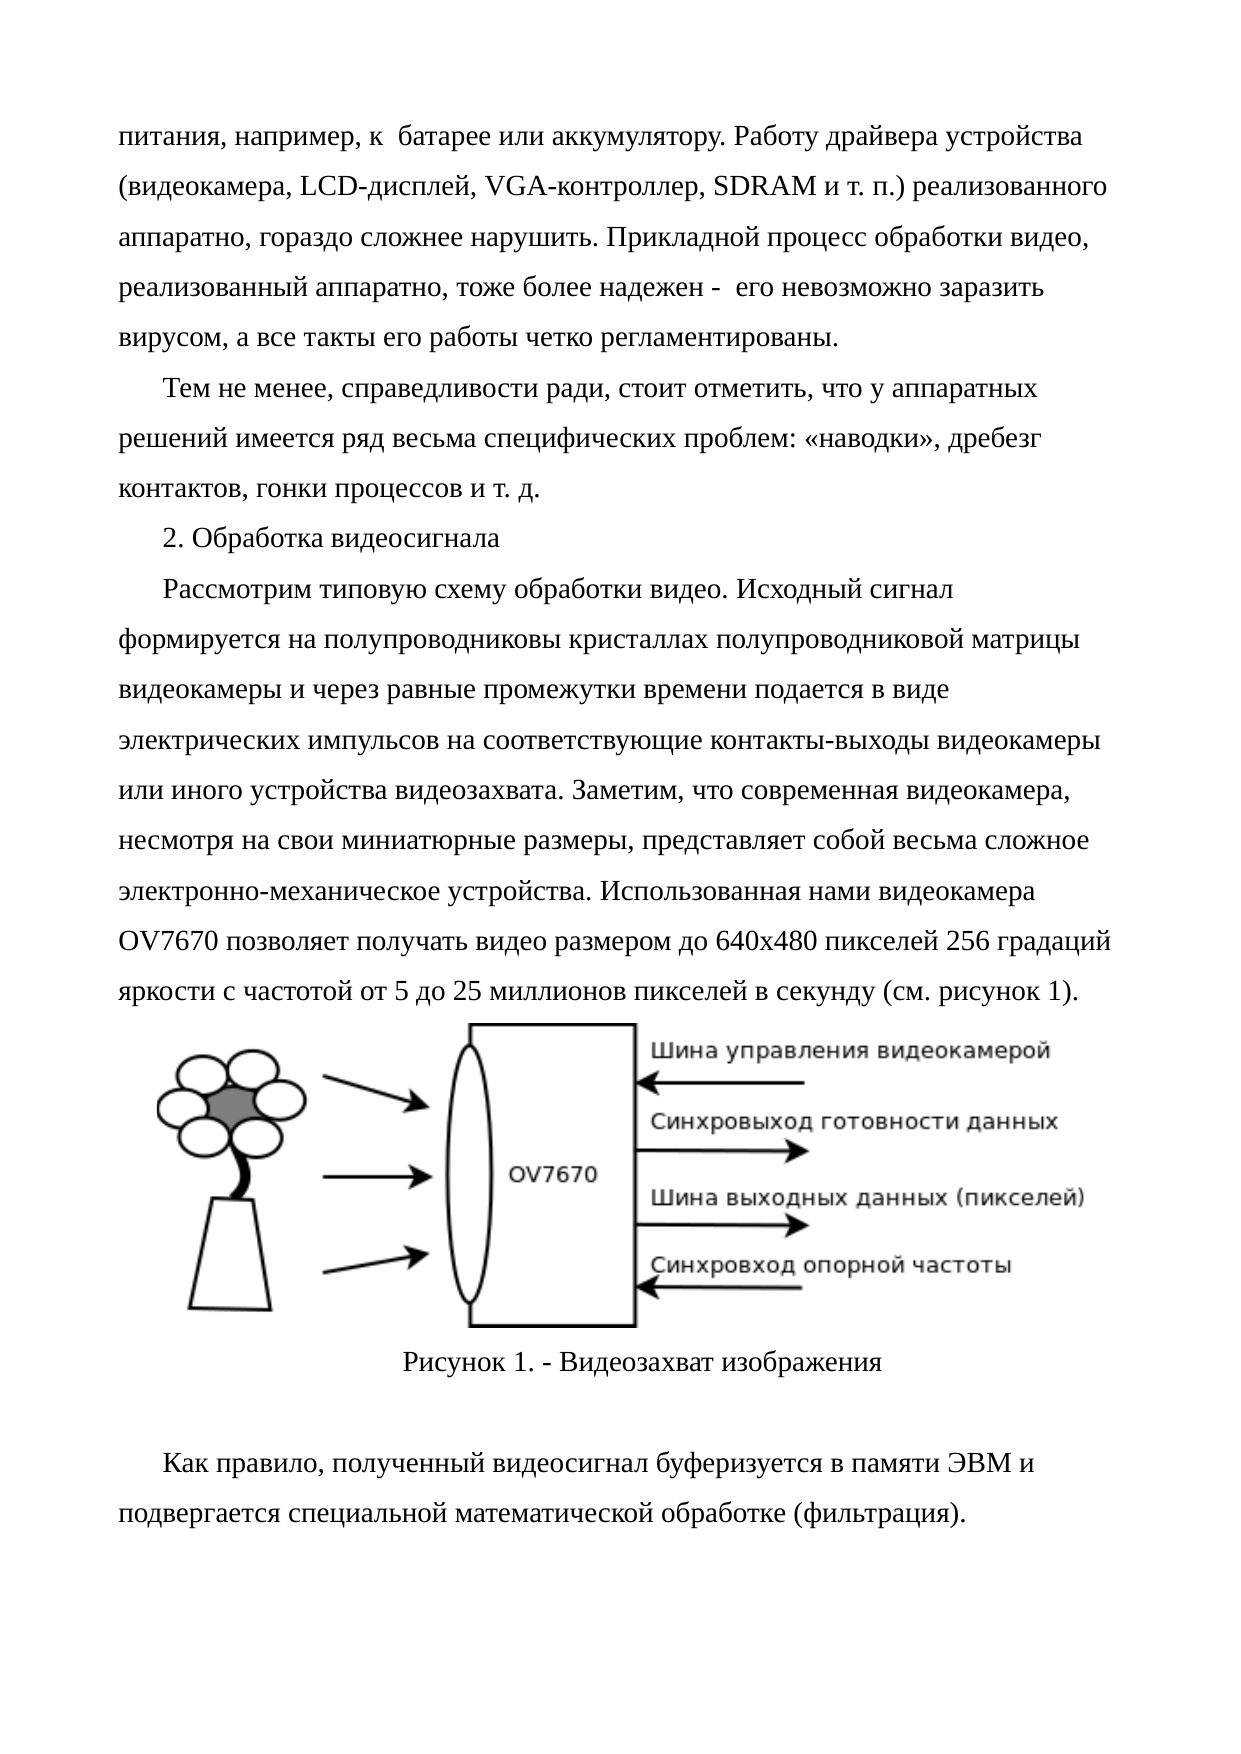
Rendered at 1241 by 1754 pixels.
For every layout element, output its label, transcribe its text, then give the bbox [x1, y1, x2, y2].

text Рисунок 1. - Видеозахват изображения [118, 1024, 1122, 1378]
text Тем не менее, справедливости ради, стоит отметить, что у аппаратных решений имеется ряд весьма специфических проблем: «наводки», дребезг контактов, гонки процессов и т. д. [118, 370, 1122, 504]
text 2. Обработка видеосигнала [118, 521, 1122, 554]
text Как правило, полученный видеосигнал буферизуется в памяти ЭВМ и подвергается специальной математической обработке (фильтрация). [118, 1445, 1122, 1528]
text питания, например, к батарее или аккумулятору. Работу драйвера устройства (видеокамера, LCD-дисплей, VGA-контроллер, SDRAM и т. п.) реализованного аппаратно, гораздо сложнее нарушить. Прикладной процесс обработки видео, реализованный аппаратно, тоже более надежен - его невозможно заразить вирусом, а все такты его работы четко регламентированы. [118, 118, 1122, 353]
text Рассмотрим типовую схему обработки видео. Исходный сигнал формируется на полупроводниковы кристаллах полупроводниковой матрицы видеокамеры и через равные промежутки времени подается в виде электрических импульсов на соответствующие контакты-выходы видеокамеры или иного устройства видеозахвата. Заметим, что современная видеокамера, несмотря на свои миниатюрные размеры, представляет собой весьма сложное электронно-механическое устройства. Использованная нами видеокамера OV7670 позволяет получать видео размером до 640х480 пикселей 256 градаций яркости с частотой от 5 до 25 миллионов пикселей в секунду (см. рисунок 1). [118, 571, 1122, 1007]
picture [156, 1023, 1084, 1328]
